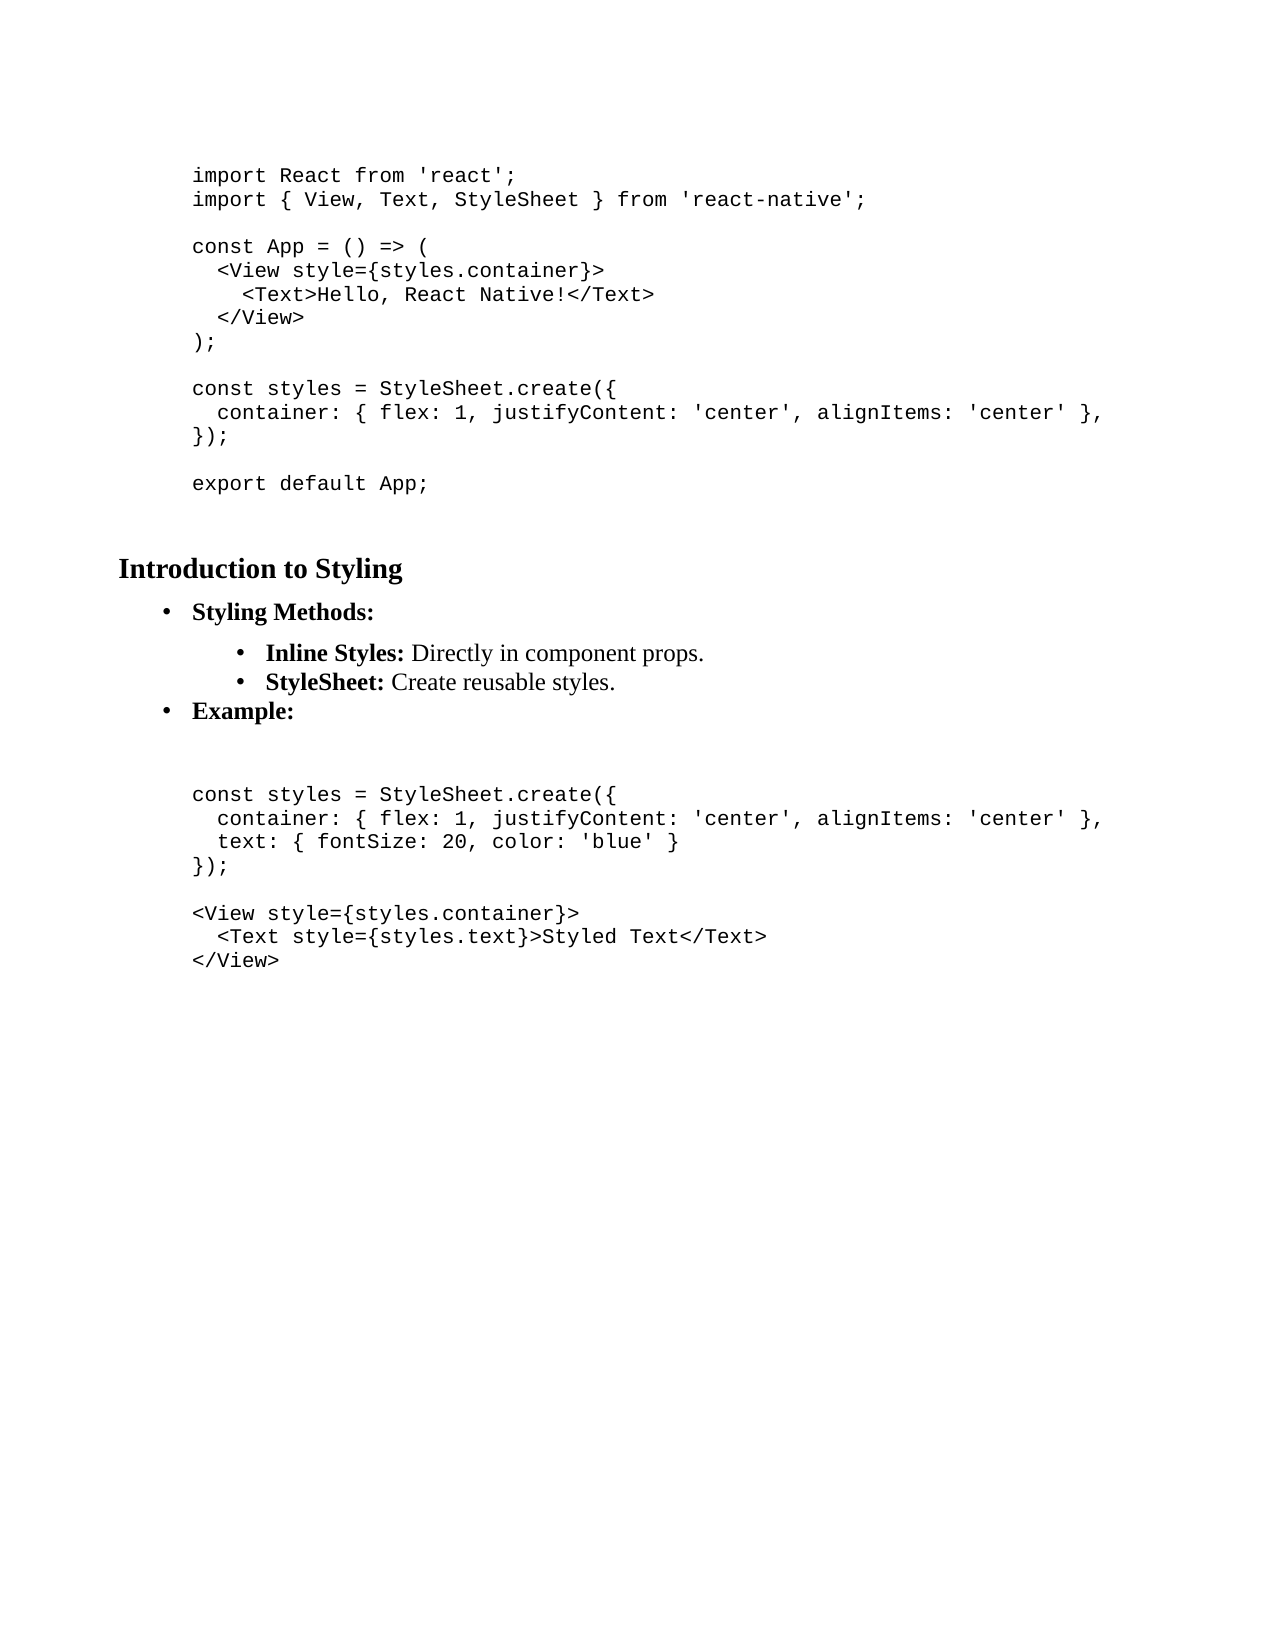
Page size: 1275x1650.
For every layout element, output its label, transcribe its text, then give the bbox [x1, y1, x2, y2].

list }); [162, 426, 1157, 449]
list const App = () => ( [162, 236, 1157, 260]
list text: { fontSize: 20, color: 'blue' } [162, 832, 1157, 855]
list const styles = StyleSheet.create({ [162, 784, 1157, 808]
list Styling Methods: [162, 597, 1157, 626]
list container: { flex: 1, justifyContent: 'center', alignItems: 'center' }, [162, 808, 1157, 832]
list import React from 'react'; [162, 165, 1157, 189]
subtitle Introduction to Styling [118, 551, 1157, 584]
list Example: [162, 696, 1157, 724]
list <View style={styles.container}> [162, 260, 1157, 284]
list import { View, Text, StyleSheet } from 'react-native'; [162, 189, 1157, 213]
list ); [162, 331, 1157, 354]
list const styles = StyleSheet.create({ [162, 378, 1157, 402]
list <Text>Hello, React Native!</Text> [162, 284, 1157, 307]
list </View> [162, 950, 1157, 973]
list export default App; [162, 473, 1157, 496]
list <Text style={styles.text}>Styled Text</Text> [162, 926, 1157, 950]
list <View style={styles.container}> [162, 902, 1157, 926]
list Inline Styles: Directly in component props. [236, 638, 1157, 667]
list }); [162, 855, 1157, 879]
list container: { flex: 1, justifyContent: 'center', alignItems: 'center' }, [162, 402, 1157, 426]
list StyleSheet: Create reusable styles. [236, 667, 1157, 696]
list </View> [162, 307, 1157, 331]
